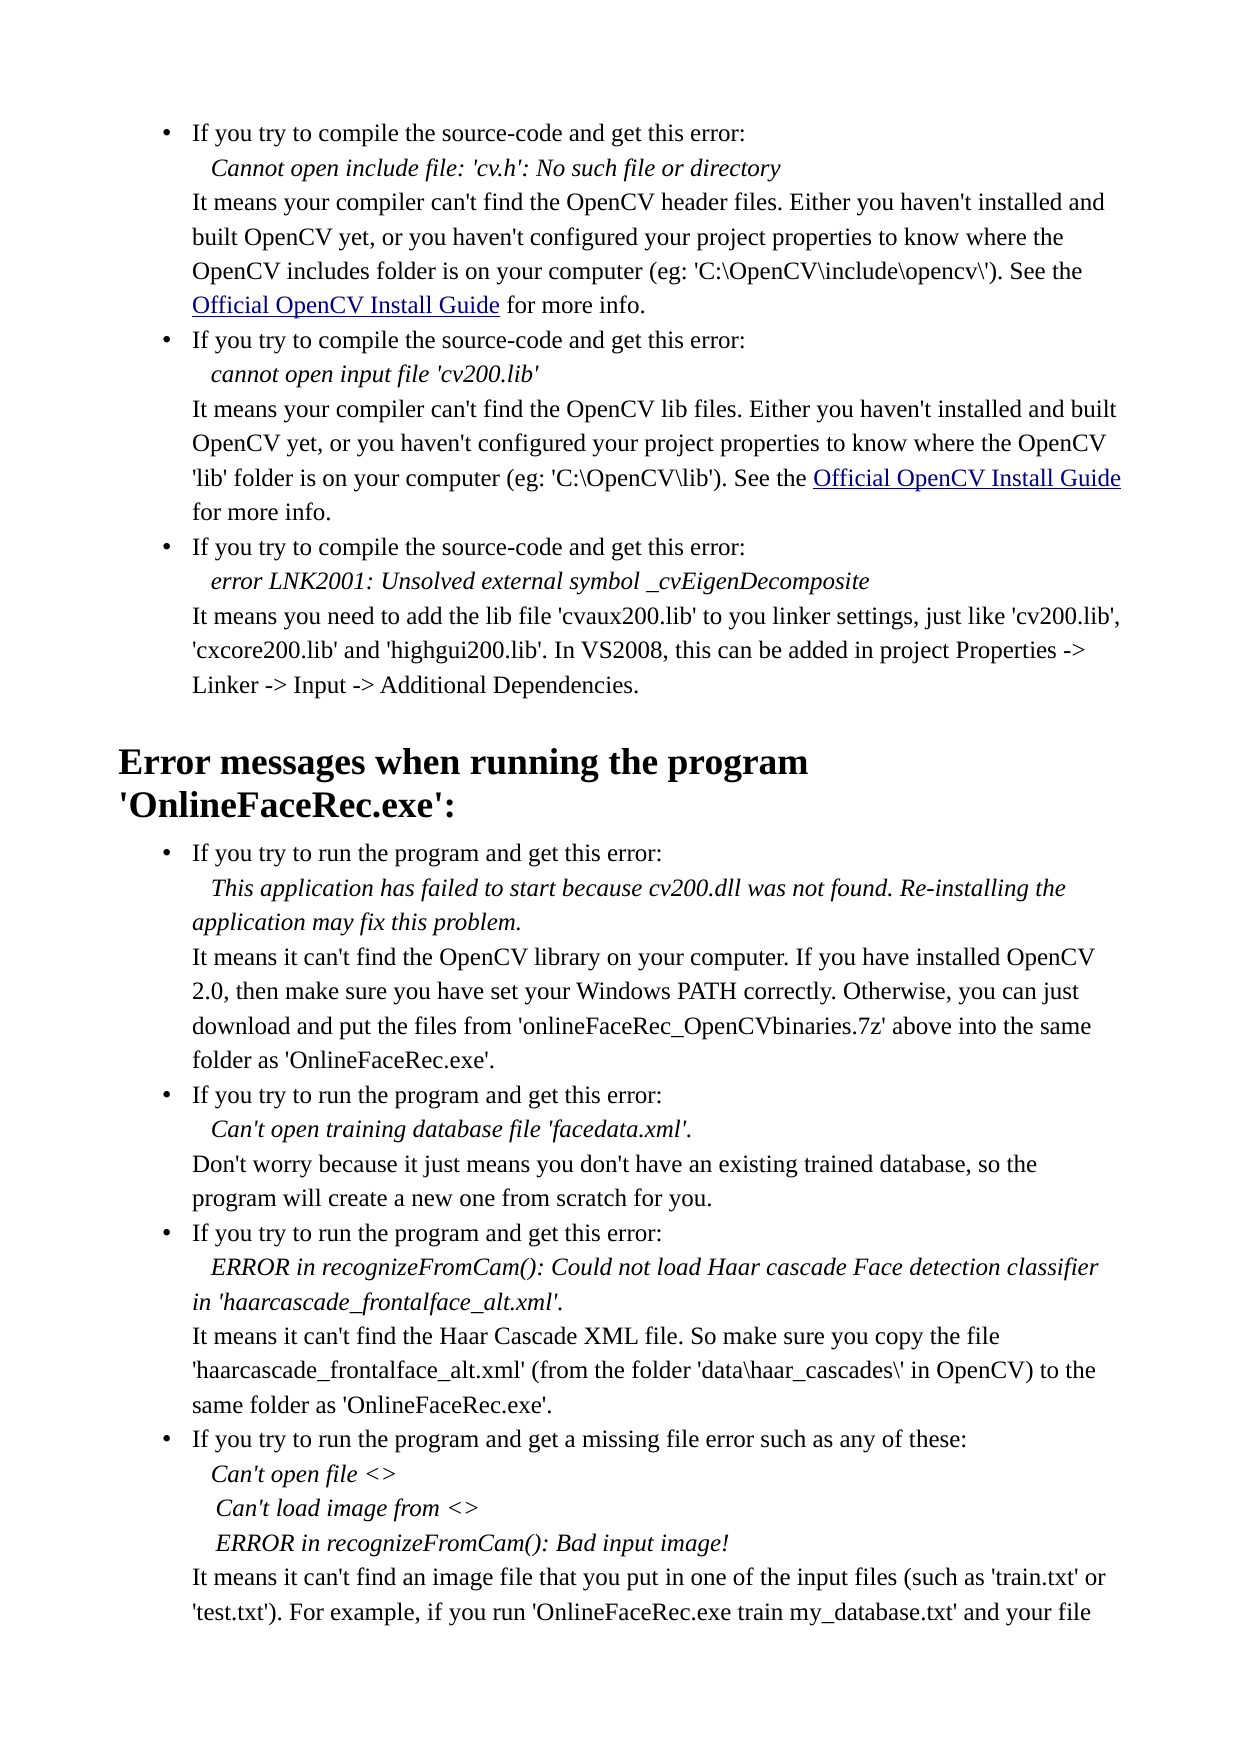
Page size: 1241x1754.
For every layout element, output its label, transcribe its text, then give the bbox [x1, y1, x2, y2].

list If you try to run the program and get this error: This application has failed to start because cv200.dll was not found. Re-installing the application may fix this problem. It means it can't find the OpenCV library on your computer. If you have installed OpenCV 2.0, then make sure you have set your Windows PATH correctly. Otherwise, you can just download and put the files from 'onlineFaceRec_OpenCVbinaries.7z' above into the same folder as 'OnlineFaceRec.exe'. [162, 838, 1122, 1074]
list If you try to compile the source-code and get this error: cannot open input file 'cv200.lib' It means your compiler can't find the OpenCV lib files. Either you haven't installed and built OpenCV yet, or you haven't configured your project properties to know where the OpenCV 'lib' folder is on your computer (eg: 'C:\OpenCV\lib'). See the Official OpenCV Install Guide for more info. [162, 325, 1122, 526]
list If you try to compile the source-code and get this error: error LNK2001: Unsolved external symbol _cvEigenDecomposite It means you need to add the lib file 'cvaux200.lib' to you linker settings, just like 'cv200.lib', 'cxcore200.lib' and 'highgui200.lib'. In VS2008, this can be added in project Properties -> Linker -> Input -> Additional Dependencies. [162, 532, 1122, 698]
list If you try to run the program and get a missing file error such as any of these: Can't open file <> Can't load image from <> ERROR in recognizeFromCam(): Bad input image! It means it can't find an image file that you put in one of the input files (such as 'train.txt' or 'test.txt'). For example, if you run 'OnlineFaceRec.exe train my_database.txt' and your file [162, 1424, 1122, 1626]
list If you try to compile the source-code and get this error: Cannot open include file: 'cv.h': No such file or directory It means your compiler can't find the OpenCV header files. Either you haven't installed and built OpenCV yet, or you haven't configured your project properties to know where the OpenCV includes folder is on your computer (eg: 'C:\OpenCV\include\opencv\'). See the Official OpenCV Install Guide for more info. [162, 118, 1122, 319]
list If you try to run the program and get this error: Can't open training database file 'facedata.xml'. Don't worry because it just means you don't have an existing trained database, so the program will create a new one from scratch for you. [162, 1080, 1122, 1212]
list If you try to run the program and get this error: ERROR in recognizeFromCam(): Could not load Haar cascade Face detection classifier in 'haarcascade_frontalface_alt.xml'. It means it can't find the Haar Cascade XML file. So make sure you copy the file 'haarcascade_frontalface_alt.xml' (from the folder 'data\haar_cascades\' in OpenCV) to the same folder as 'OnlineFaceRec.exe'. [162, 1218, 1122, 1419]
subtitle Error messages when running the program 'OnlineFaceRec.exe': [118, 740, 1122, 826]
